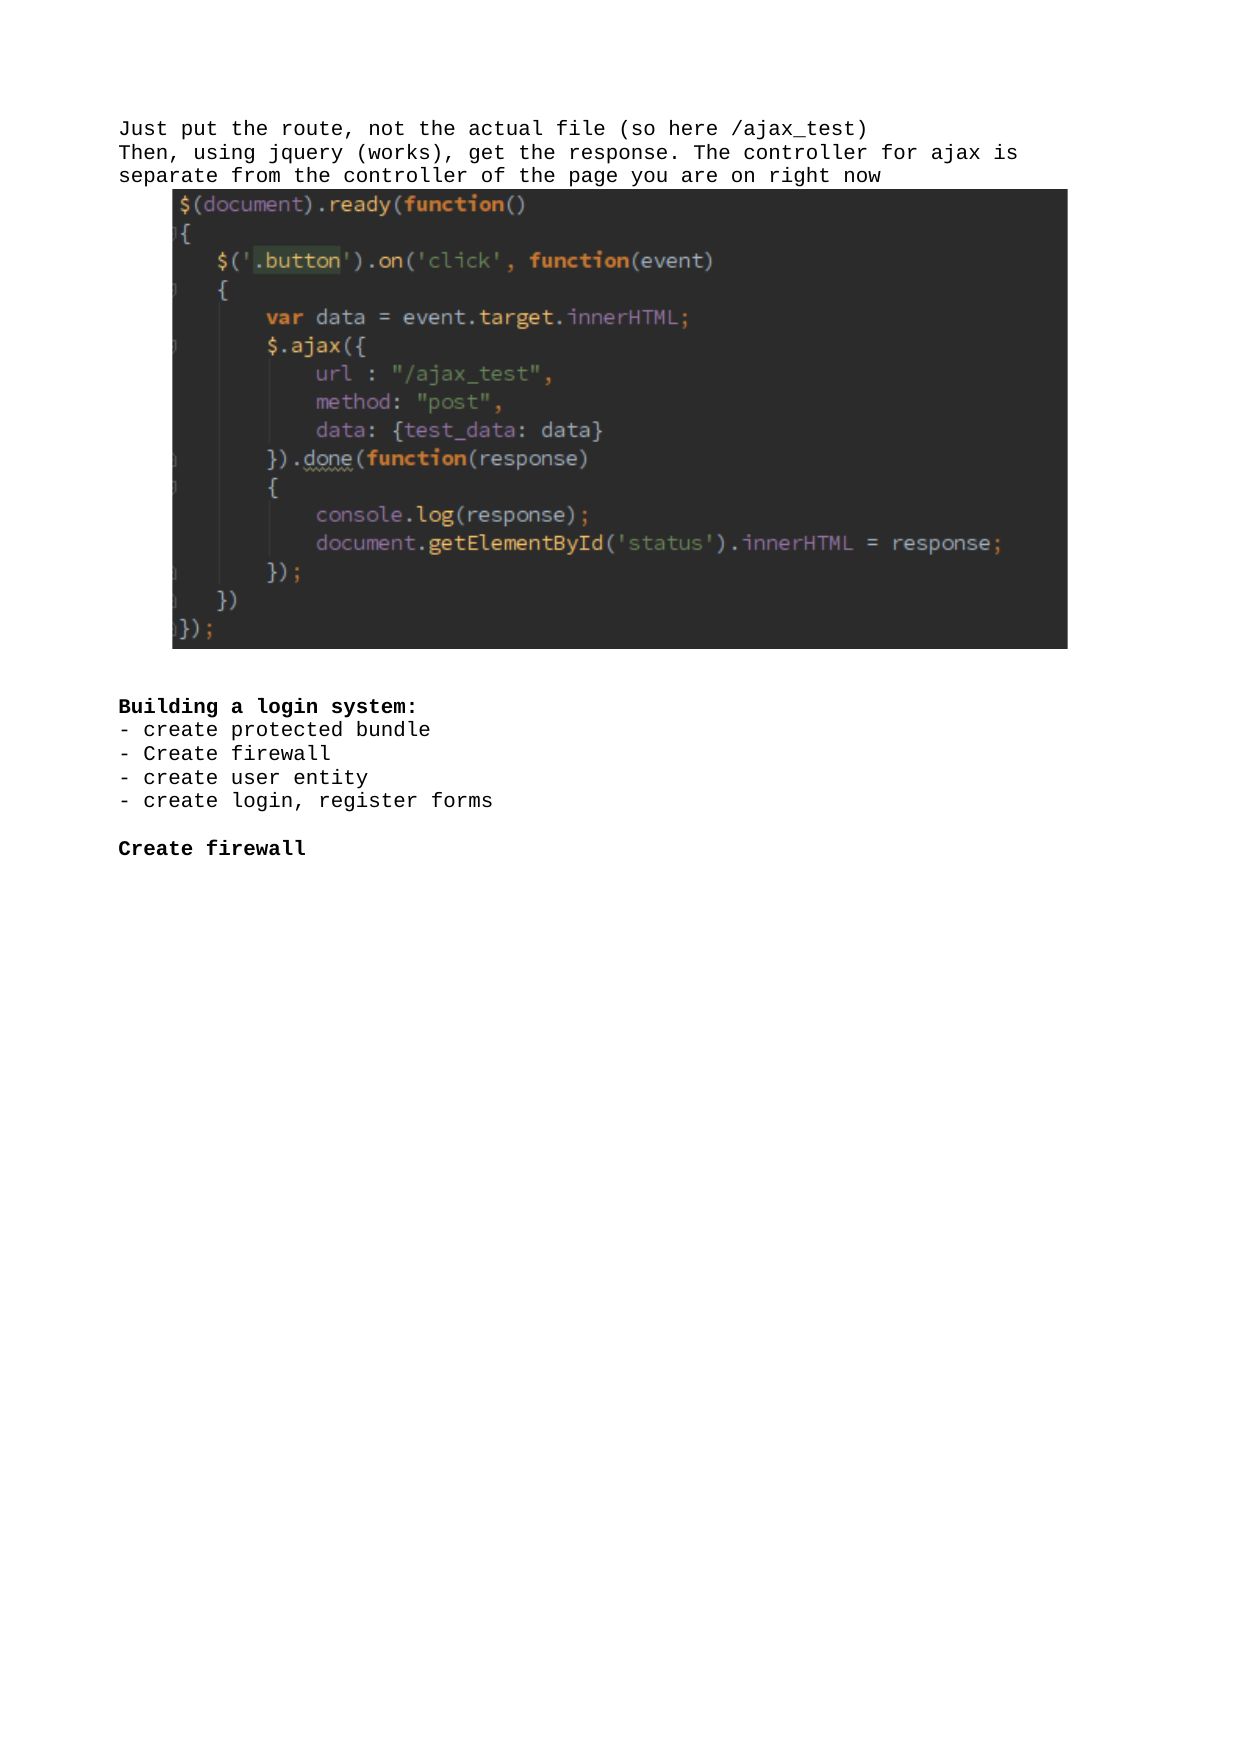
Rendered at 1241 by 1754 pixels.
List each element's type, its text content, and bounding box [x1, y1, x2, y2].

picture [172, 189, 1068, 649]
text - Create firewall [118, 743, 1122, 767]
text - create login, register forms [118, 790, 1122, 814]
text Create firewall [118, 838, 1122, 861]
text Just put the route, not the actual file (so here /ajax_test) [118, 118, 1122, 142]
text Then, using jquery (works), get the response. The controller for ajax is separate from the controller of the page you are on right now [118, 142, 1122, 189]
text Building a login system: [118, 696, 1122, 719]
text - create protected bundle [118, 719, 1122, 743]
text - create user entity [118, 767, 1122, 790]
